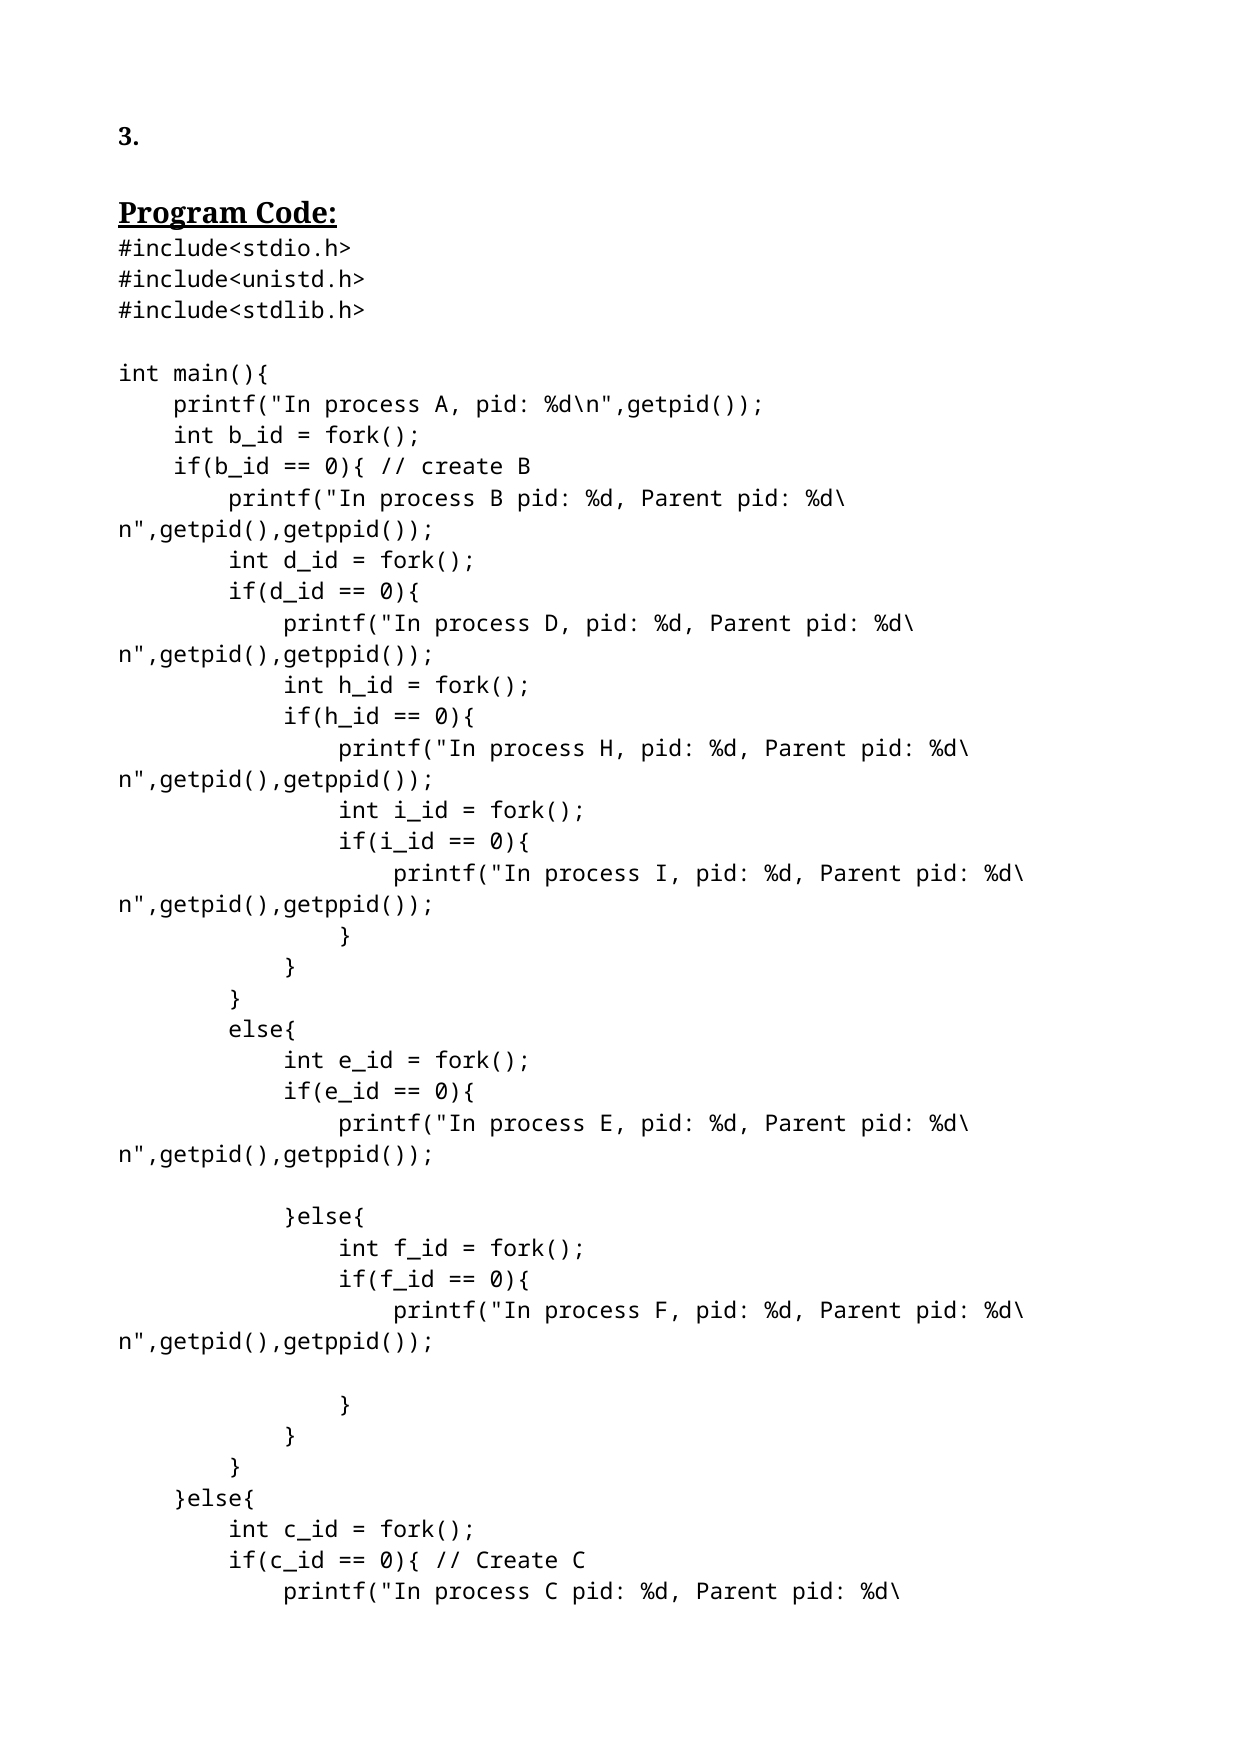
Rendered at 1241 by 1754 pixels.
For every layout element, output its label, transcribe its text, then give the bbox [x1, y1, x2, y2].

text int f_id = fork(); [118, 1232, 1122, 1263]
text int e_id = fork(); [118, 1044, 1122, 1075]
text if(c_id == 0){ // Create C [118, 1544, 1122, 1575]
text }else{ [118, 1482, 1122, 1513]
text else{ [118, 1013, 1122, 1044]
text 3. [118, 118, 1122, 152]
text } [118, 1388, 1122, 1419]
text if(d_id == 0){ [118, 575, 1122, 607]
text if(b_id == 0){ // create B [118, 450, 1122, 482]
text } [118, 919, 1122, 950]
text printf("In process I, pid: %d, Parent pid: %d\n",getpid(),getppid()); [118, 857, 1122, 919]
text int d_id = fork(); [118, 544, 1122, 575]
text } [118, 982, 1122, 1013]
text if(f_id == 0){ [118, 1263, 1122, 1294]
text printf("In process A, pid: %d\n",getpid()); [118, 388, 1122, 419]
text int i_id = fork(); [118, 794, 1122, 825]
text printf("In process B pid: %d, Parent pid: %d\n",getpid(),getppid()); [118, 482, 1122, 544]
text if(e_id == 0){ [118, 1075, 1122, 1107]
text int main(){ [118, 357, 1122, 388]
text #include<stdlib.h> [118, 294, 1122, 325]
text } [118, 1419, 1122, 1450]
text #include<unistd.h> [118, 263, 1122, 294]
text }else{ [118, 1200, 1122, 1232]
text Program Code: [118, 192, 1122, 232]
text printf("In process E, pid: %d, Parent pid: %d\n",getpid(),getppid()); [118, 1107, 1122, 1169]
text int b_id = fork(); [118, 419, 1122, 450]
text printf("In process D, pid: %d, Parent pid: %d\n",getpid(),getppid()); [118, 607, 1122, 669]
text int c_id = fork(); [118, 1513, 1122, 1544]
text int h_id = fork(); [118, 669, 1122, 700]
text printf("In process C pid: %d, Parent pid: %d\ [118, 1575, 1122, 1607]
text } [118, 950, 1122, 982]
text } [118, 1450, 1122, 1482]
text printf("In process F, pid: %d, Parent pid: %d\n",getpid(),getppid()); [118, 1294, 1122, 1357]
text if(h_id == 0){ [118, 700, 1122, 732]
text printf("In process H, pid: %d, Parent pid: %d\n",getpid(),getppid()); [118, 732, 1122, 794]
text #include<stdio.h> [118, 232, 1122, 263]
text if(i_id == 0){ [118, 825, 1122, 857]
